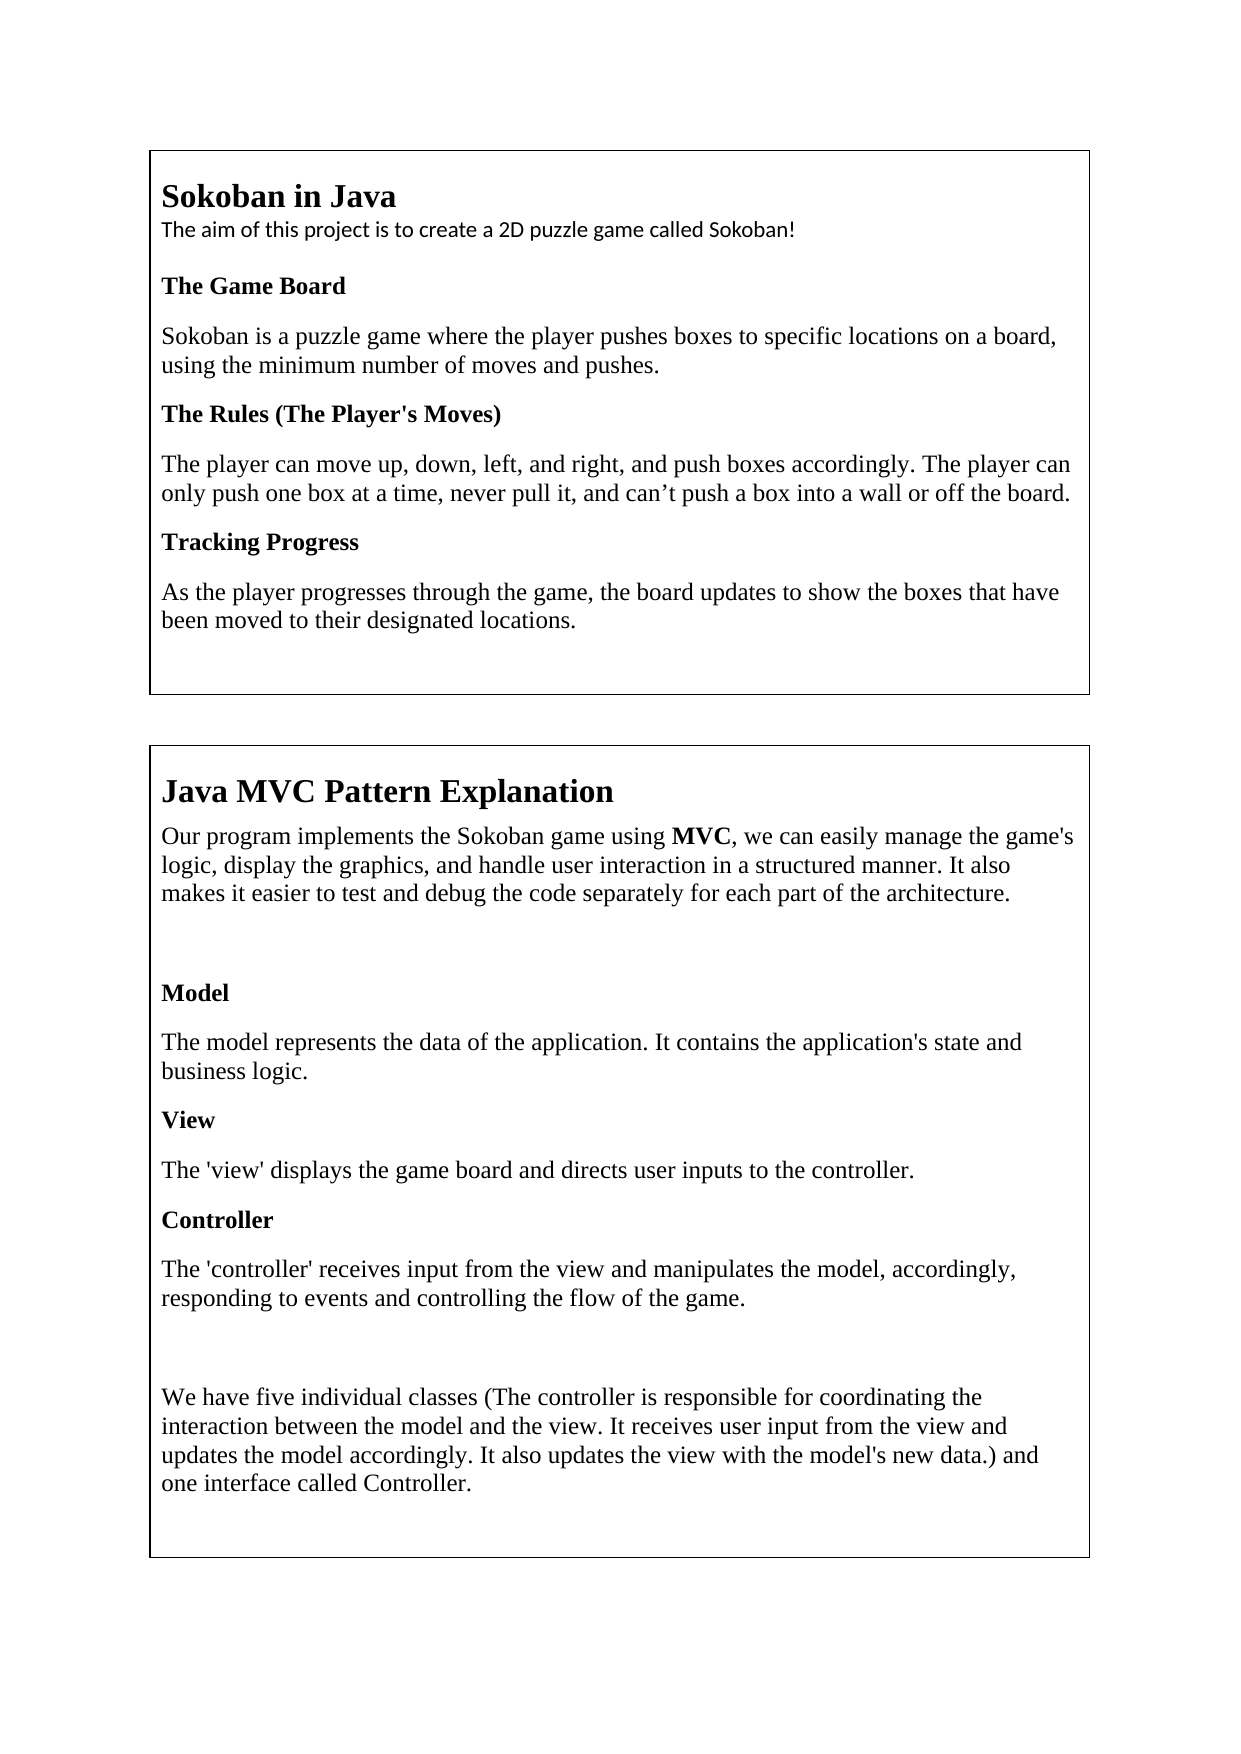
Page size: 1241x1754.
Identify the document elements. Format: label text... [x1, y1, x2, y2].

table_header Sokoban in Java The aim of this project is to create a 2D puzzle game called Sokoban! The Game Board Sokoban is a puzzle game where the player pushes boxes to specific locations on a board, using the minimum number of moves and pushes. The Rules (The Player's Moves) The player can move up, down, left, and right, and push boxes accordingly. The player can only push one box at a time, never pull it, and can’t push a box into a wall or off the board. Tracking Progress As the player progresses through the game, the board updates to show the boxes that have been moved to their designated locations. [151, 151, 1089, 694]
table_header Java MVC Pattern Explanation Our program implements the Sokoban game using MVC, we can easily manage the game's logic, display the graphics, and handle user interaction in a structured manner. It also makes it easier to test and debug the code separately for each part of the architecture. Model The model represents the data of the application. It contains the application's state and business logic. View The 'view' displays the game board and directs user inputs to the controller. Controller The 'controller' receives input from the view and manipulates the model, accordingly, responding to events and controlling the flow of the game. We have five individual classes (The controller is responsible for coordinating the interaction between the model and the view. It receives user input from the view and updates the model accordingly. It also updates the view with the model's new data.) and one interface called Controller. [151, 746, 1089, 1557]
